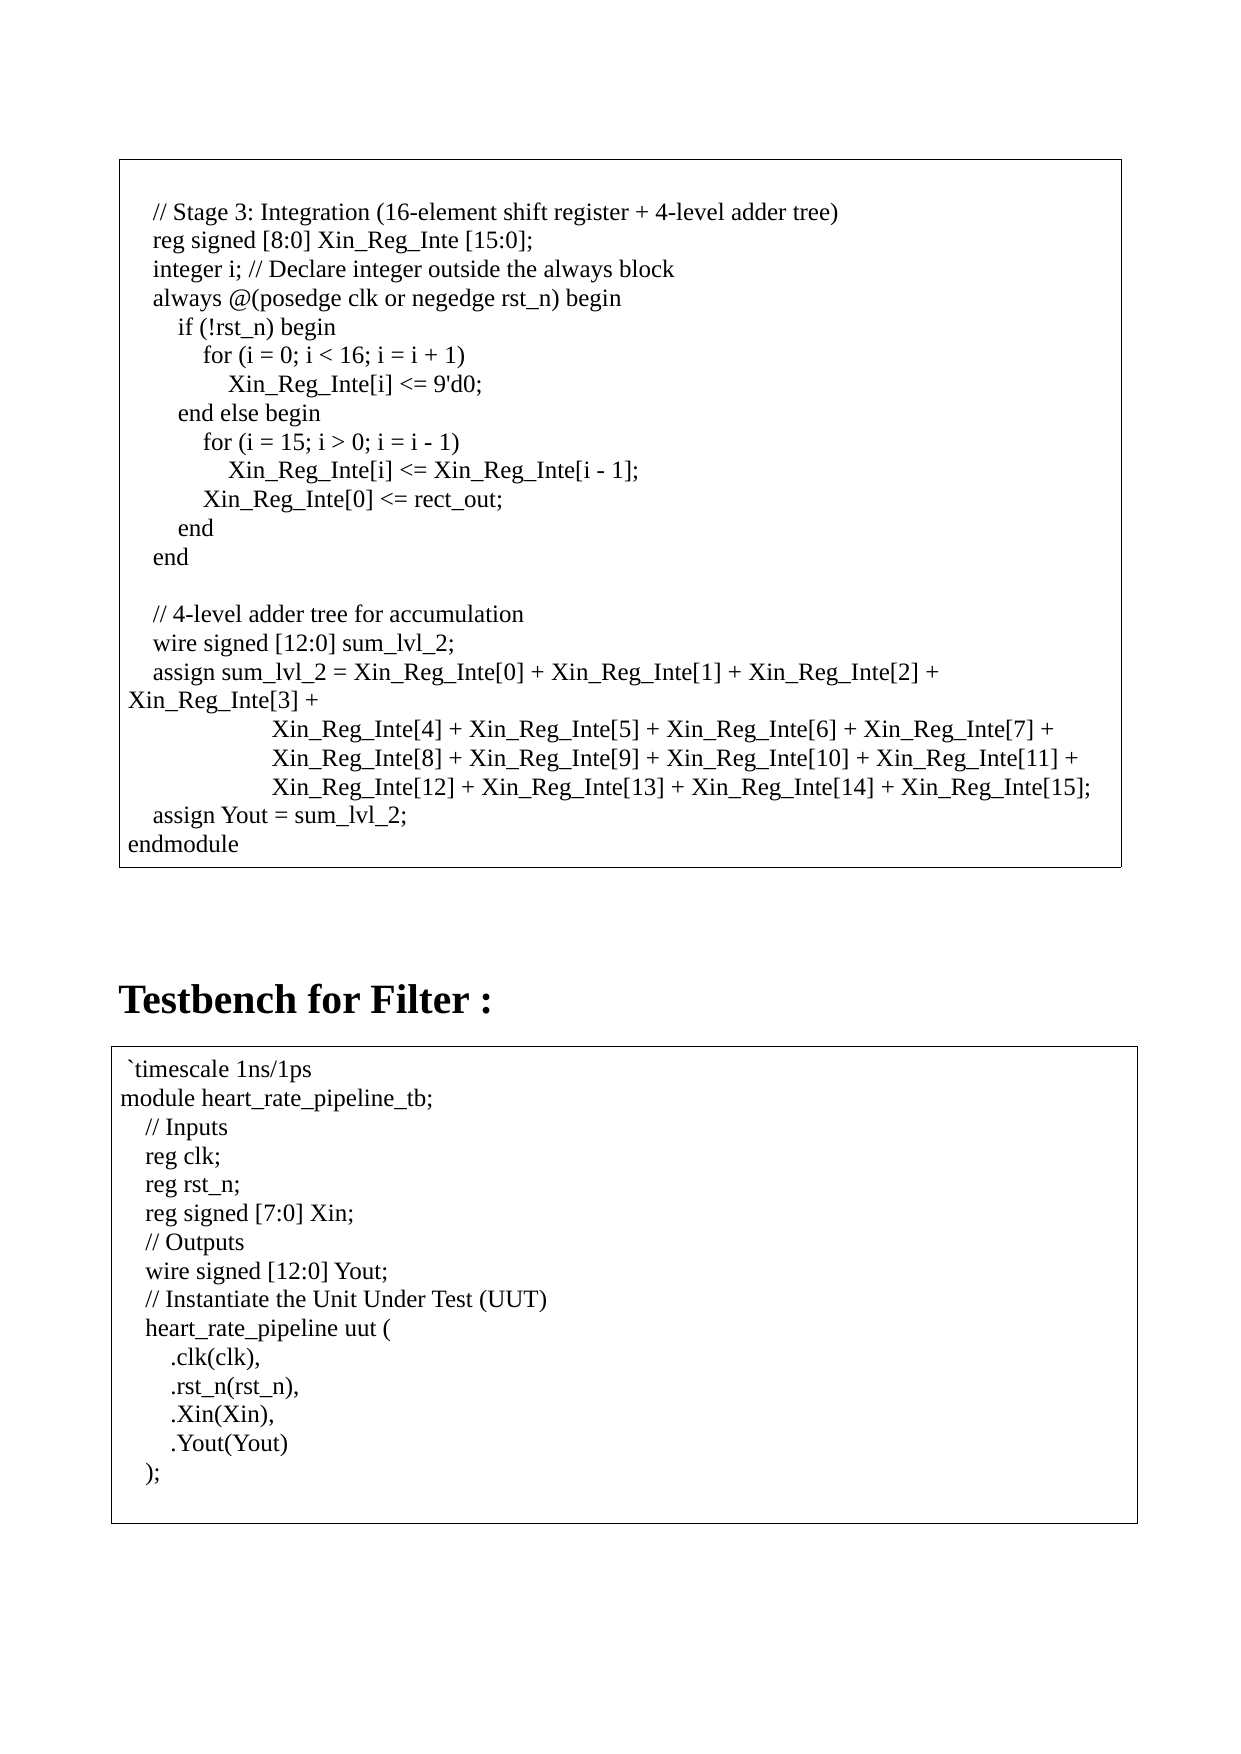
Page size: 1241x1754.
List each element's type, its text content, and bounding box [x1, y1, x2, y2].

text end else begin [128, 398, 1112, 427]
text Xin_Reg_Inte[8] + Xin_Reg_Inte[9] + Xin_Reg_Inte[10] + Xin_Reg_Inte[11] + [128, 743, 1112, 772]
text endmodule [128, 829, 1112, 858]
text // 4-level adder tree for accumulation [128, 599, 1112, 628]
text end [128, 513, 1112, 542]
text .Yout(Yout) [120, 1428, 1128, 1457]
text for (i = 0; i < 16; i = i + 1) [128, 341, 1112, 369]
text assign sum_lvl_2 = Xin_Reg_Inte[0] + Xin_Reg_Inte[1] + Xin_Reg_Inte[2] + Xin_Reg_Inte[3] + [128, 657, 1112, 714]
text `timescale 1ns/1ps [120, 1054, 1128, 1083]
text heart_rate_pipeline uut ( [120, 1313, 1128, 1342]
text ); [120, 1457, 1128, 1486]
text // Outputs [120, 1227, 1128, 1256]
text // Stage 3: Integration (16-element shift register + 4-level adder tree) [128, 197, 1112, 226]
text assign Yout = sum_lvl_2; [128, 801, 1112, 829]
text integer i; // Declare integer outside the always block [128, 254, 1112, 283]
text always @(posedge clk or negedge rst_n) begin [128, 283, 1112, 312]
text reg signed [7:0] Xin; [120, 1198, 1128, 1227]
text if (!rst_n) begin [128, 312, 1112, 341]
text wire signed [12:0] Yout; [120, 1256, 1128, 1284]
text .rst_n(rst_n), [120, 1371, 1128, 1399]
text // Instantiate the Unit Under Test (UUT) [120, 1284, 1128, 1313]
text reg signed [8:0] Xin_Reg_Inte [15:0]; [128, 226, 1112, 254]
text module heart_rate_pipeline_tb; [120, 1083, 1128, 1112]
text Xin_Reg_Inte[12] + Xin_Reg_Inte[13] + Xin_Reg_Inte[14] + Xin_Reg_Inte[15]; [128, 772, 1112, 801]
text Xin_Reg_Inte[0] <= rect_out; [128, 484, 1112, 513]
text Xin_Reg_Inte[4] + Xin_Reg_Inte[5] + Xin_Reg_Inte[6] + Xin_Reg_Inte[7] + [128, 714, 1112, 743]
text .Xin(Xin), [120, 1399, 1128, 1428]
text Testbench for Filter : [118, 975, 1122, 1023]
text Xin_Reg_Inte[i] <= Xin_Reg_Inte[i - 1]; [128, 456, 1112, 484]
text // Inputs [120, 1112, 1128, 1141]
text reg clk; [120, 1141, 1128, 1169]
text for (i = 15; i > 0; i = i - 1) [128, 427, 1112, 456]
text Xin_Reg_Inte[i] <= 9'd0; [128, 369, 1112, 398]
text .clk(clk), [120, 1342, 1128, 1371]
text reg rst_n; [120, 1169, 1128, 1198]
text end [128, 542, 1112, 571]
text wire signed [12:0] sum_lvl_2; [128, 628, 1112, 657]
